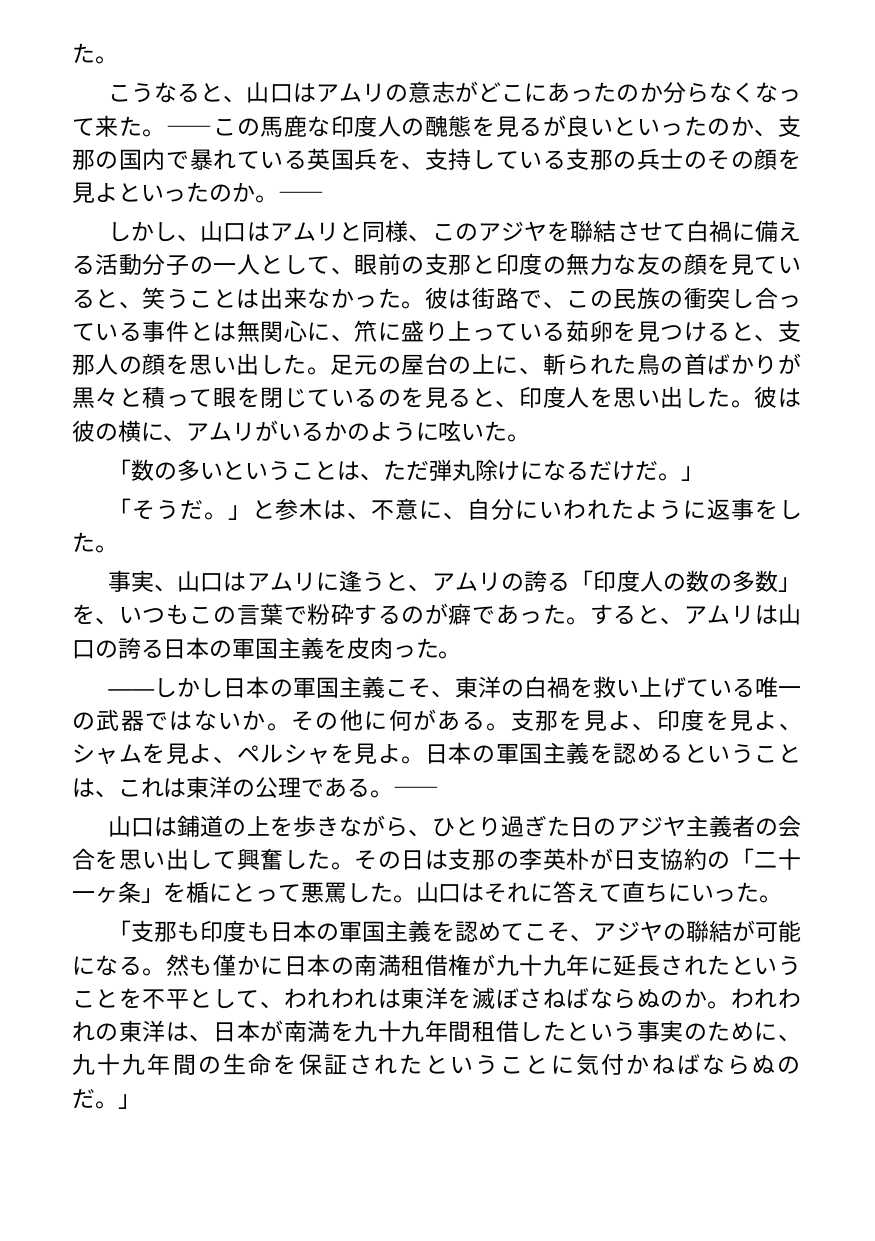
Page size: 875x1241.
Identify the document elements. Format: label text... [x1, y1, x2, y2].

text 「数の多いということは、ただ弾丸除けになるだけだ。」 [72, 453, 802, 486]
text 「そうだ。」と参木は、不意に、自分にいわれたように返事をした。 [72, 492, 802, 558]
text 事実、山口はアムリに逢うと、アムリの誇る「印度人の数の多数」を、いつもこの言葉で粉砕するのが癖であった。すると、アムリは山口の誇る日本の軍国主義を皮肉った。 [72, 564, 802, 664]
text こうなると、山口はアムリの意志がどこにあったのか分らなくなって来た。――この馬鹿な印度人の醜態を見るが良いといったのか、支那の国内で暴れている英国兵を、支持している支那の兵士のその顔を見よといったのか。―― [72, 75, 802, 208]
text 「支那も印度も日本の軍国主義を認めてこそ、アジヤの聯結が可能になる。然も僅かに日本の南満租借権が九十九年に延長されたということを不平として、われわれは東洋を滅ぼさねばならぬのか。われわれの東洋は、日本が南満を九十九年間租借したという事実のために、九十九年間の生命を保証されたということに気付かねばならぬのだ。」 [72, 914, 802, 1114]
text た。 [72, 36, 802, 69]
text 山口は鋪道の上を歩きながら、ひとり過ぎた日のアジヤ主義者の会合を思い出して興奮した。その日は支那の李英朴が日支協約の「二十一ヶ条」を楯にとって悪罵した。山口はそれに答えて直ちにいった。 [72, 809, 802, 908]
text しかし、山口はアムリと同様、このアジヤを聯結させて白禍に備える活動分子の一人として、眼前の支那と印度の無力な友の顔を見ていると、笑うことは出来なかった。彼は街路で、この民族の衝突し合っている事件とは無関心に、笊に盛り上っている茹卵を見つけると、支那人の顔を思い出した。足元の屋台の上に、斬られた鳥の首ばかりが黒々と積って眼を閉じているのを見ると、印度人を思い出した。彼は彼の横に、アムリがいるかのように呟いた。 [72, 214, 802, 447]
text ――しかし日本の軍国主義こそ、東洋の白禍を救い上げている唯一の武器ではないか。その他に何がある。支那を見よ、印度を見よ、シャムを見よ、ペルシャを見よ。日本の軍国主義を認めるということは、これは東洋の公理である。―― [72, 670, 802, 803]
